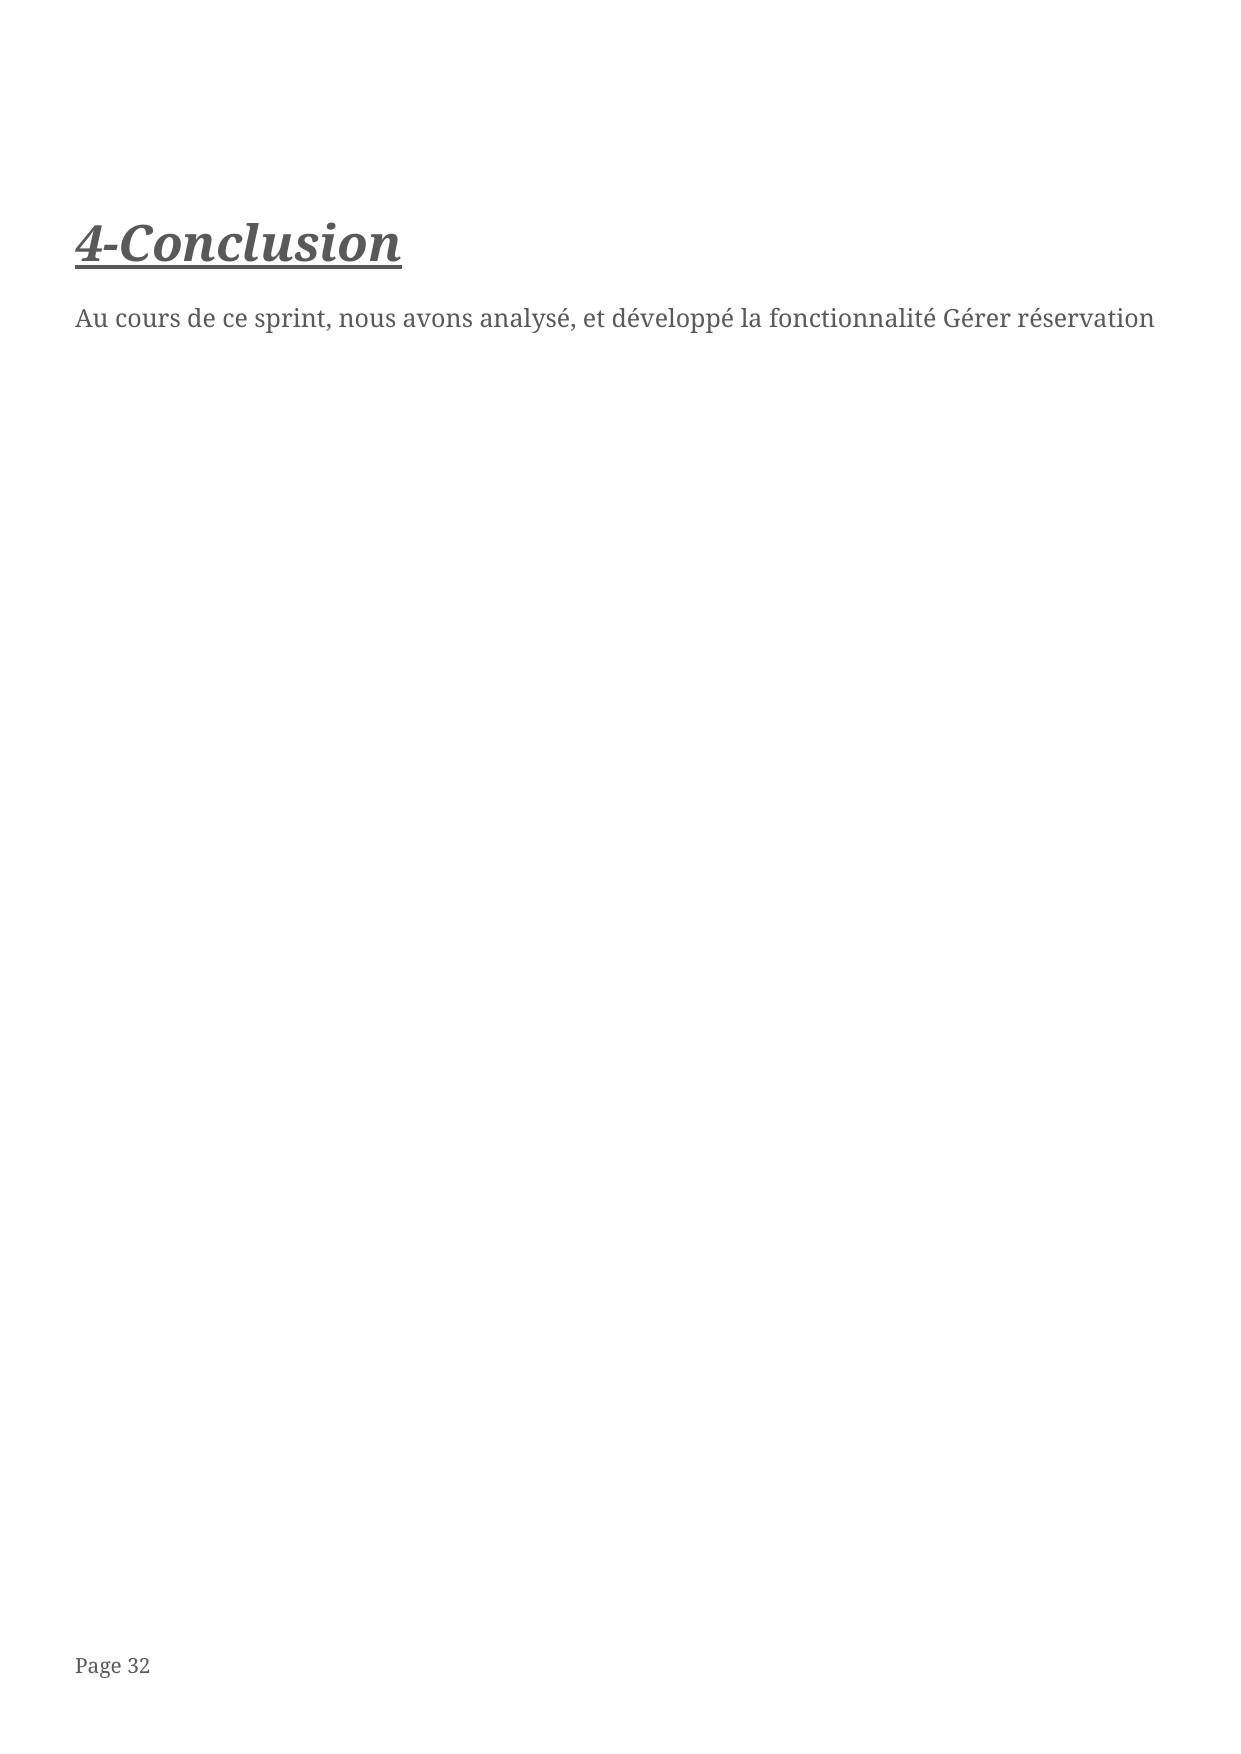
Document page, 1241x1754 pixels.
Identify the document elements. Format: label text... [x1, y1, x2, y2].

text Au cours de ce sprint, nous avons analysé, et développé la fonctionnalité Gérer réservation [75, 301, 1165, 335]
text 4-Conclusion [75, 208, 1165, 276]
